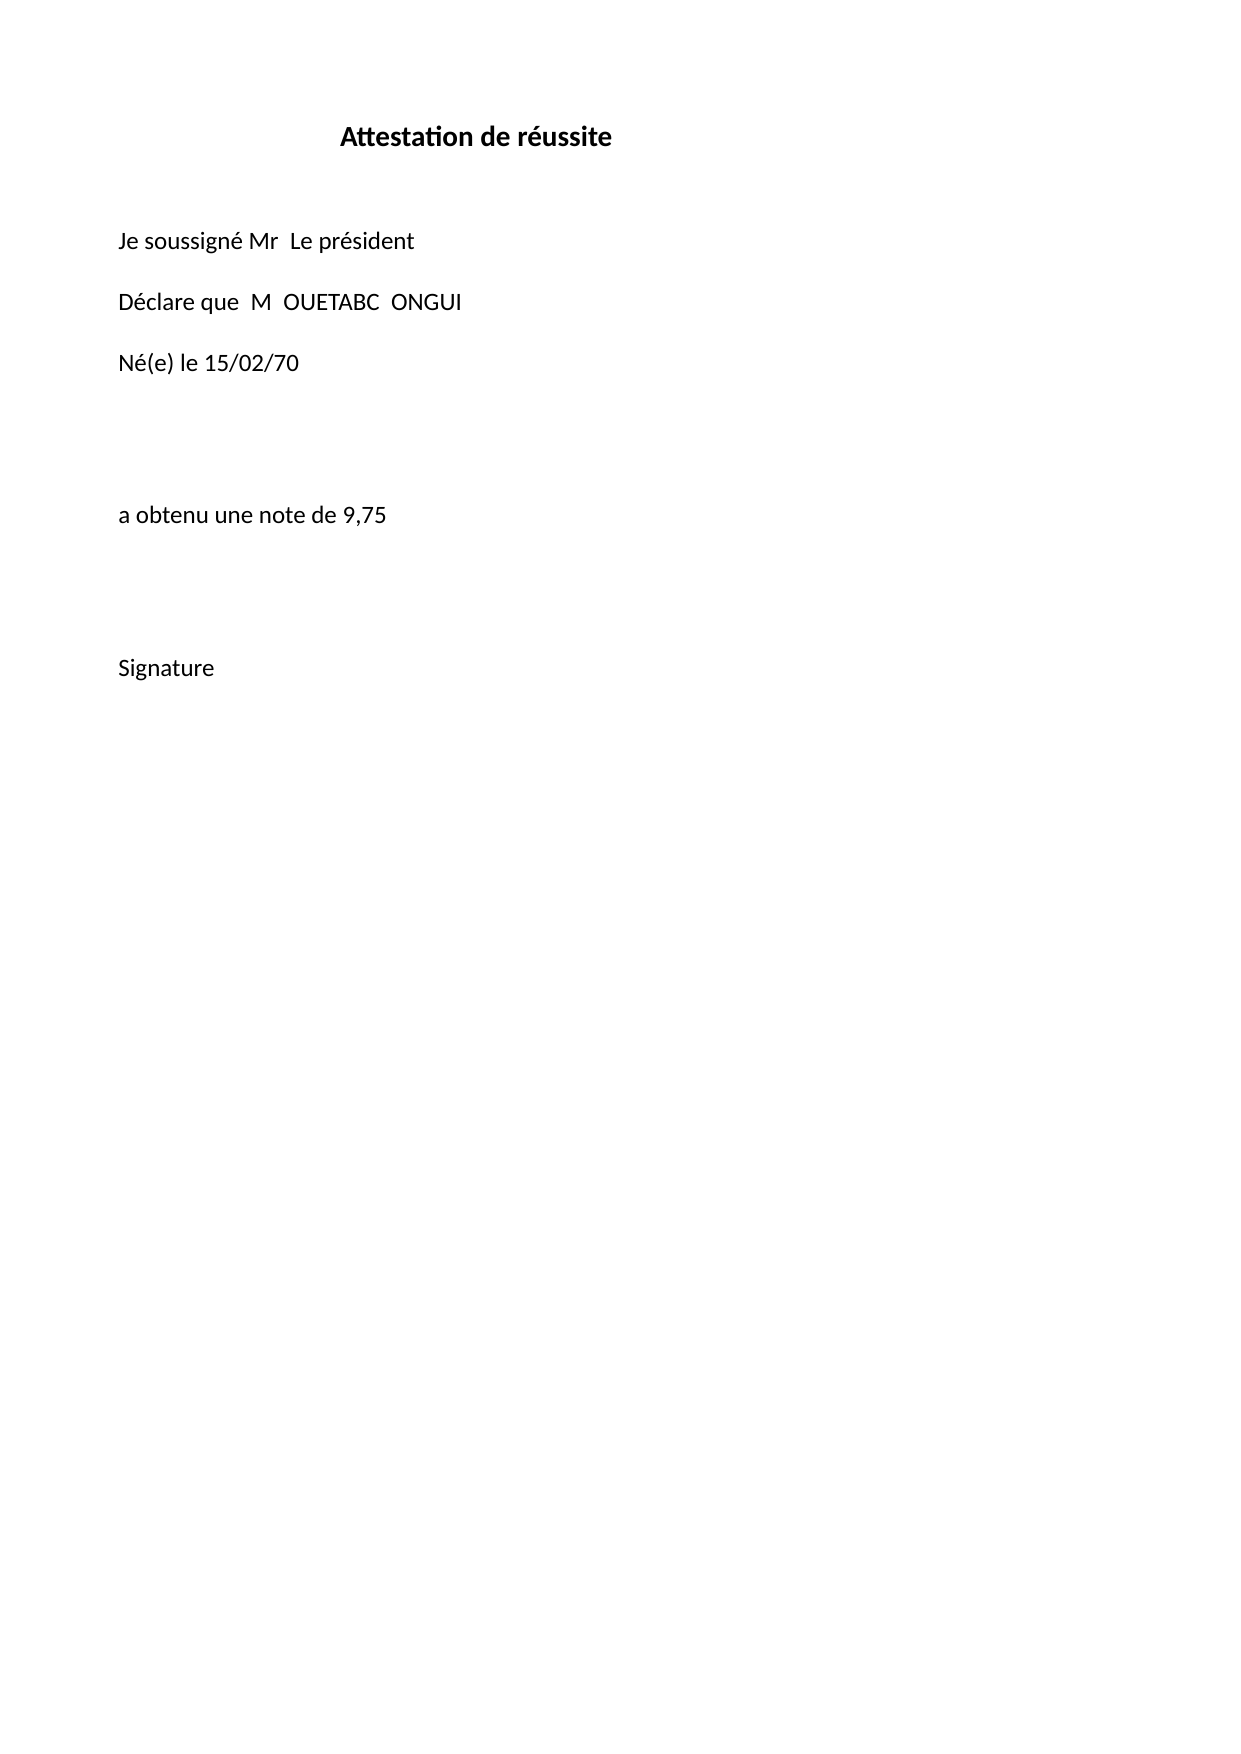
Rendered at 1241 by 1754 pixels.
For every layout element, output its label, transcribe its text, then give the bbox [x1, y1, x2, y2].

text a obtenu une note de 9,75 [118, 500, 1122, 530]
text Attestation de réussite [118, 118, 1122, 154]
text Déclare que M OUETABC ONGUI [118, 286, 1122, 317]
text Je soussigné Mr Le président [118, 225, 1122, 256]
text Signature [118, 652, 1122, 683]
text Né(e) le 15/02/70 [118, 347, 1122, 378]
